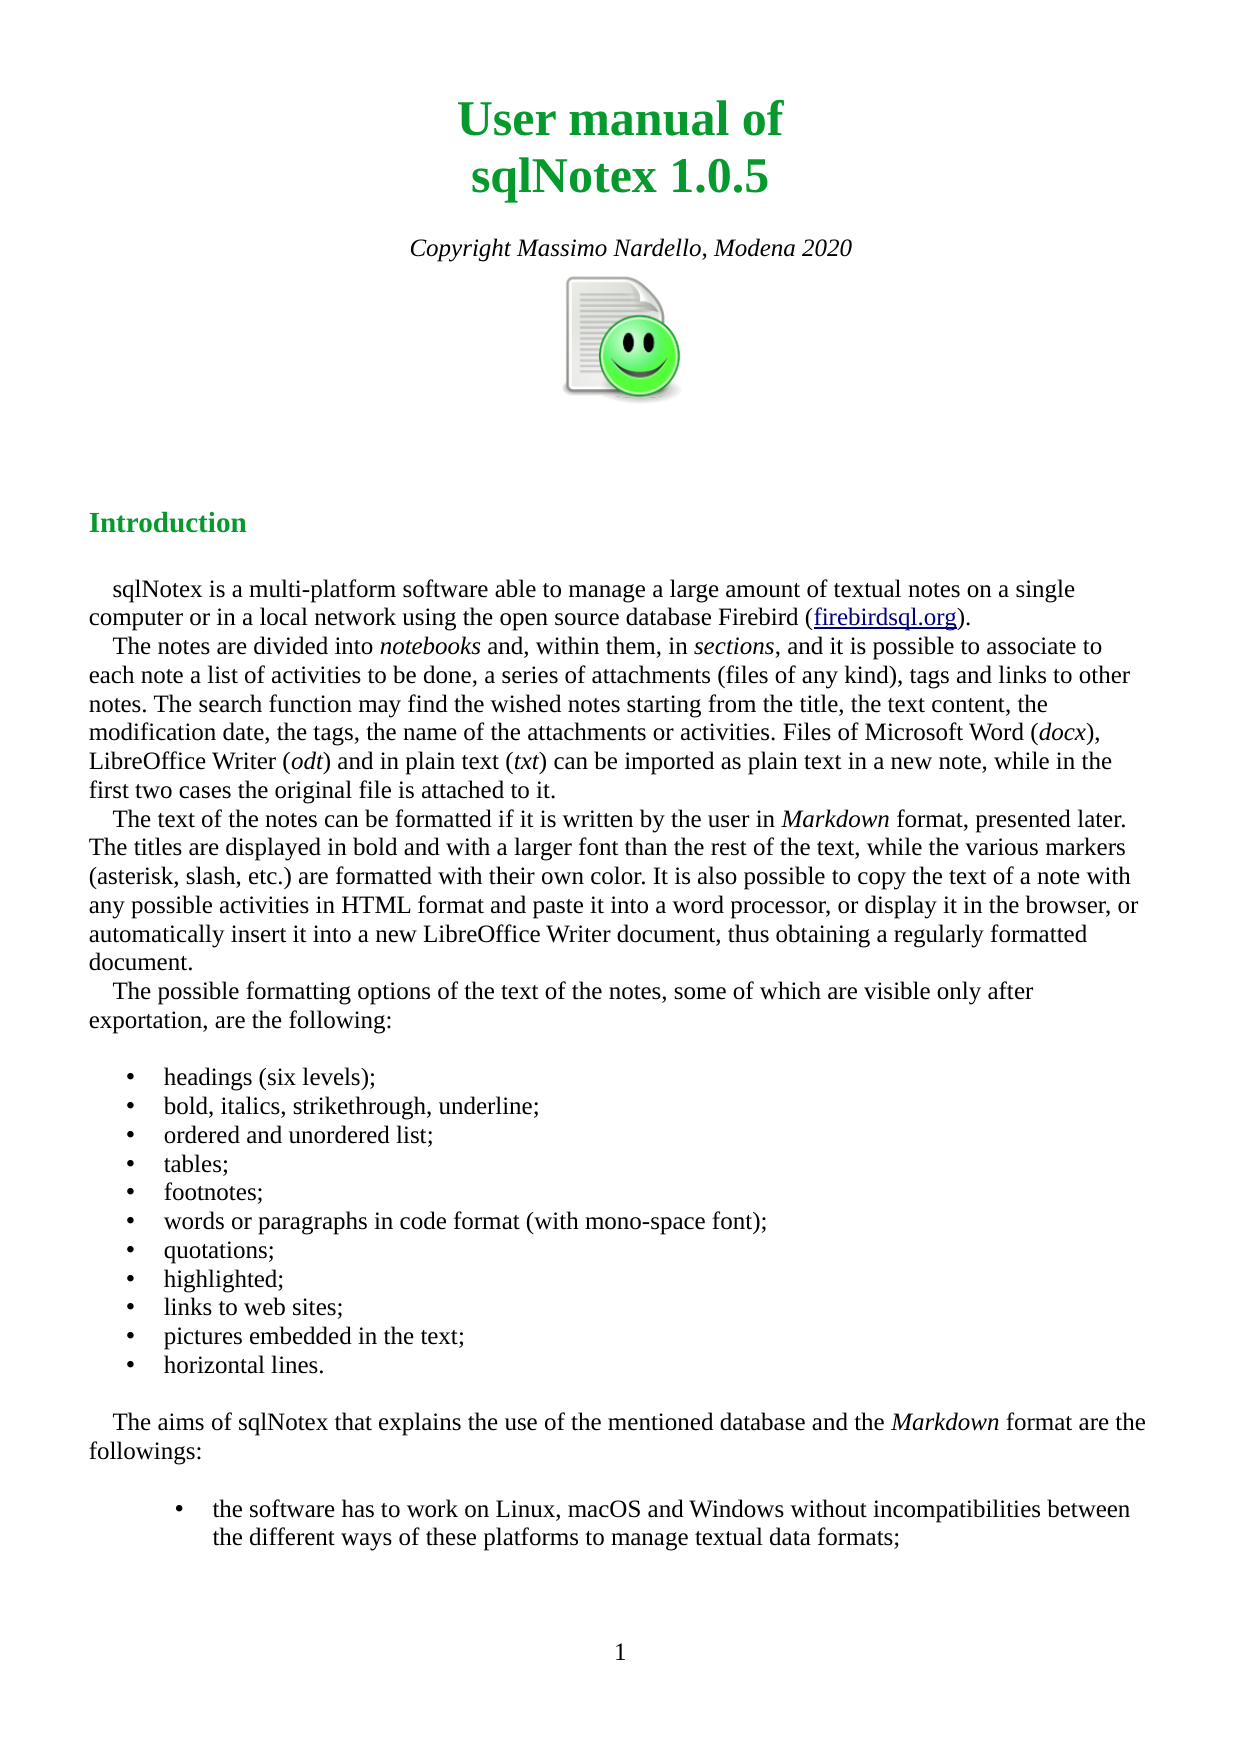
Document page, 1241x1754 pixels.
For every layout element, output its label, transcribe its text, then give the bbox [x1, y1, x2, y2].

list ordered and unordered list; [126, 1120, 1152, 1149]
list pictures embedded in the text; [126, 1321, 1152, 1350]
list links to web sites; [126, 1292, 1152, 1321]
list tables; [126, 1149, 1152, 1177]
list headings (six levels); [126, 1062, 1152, 1091]
list bold, italics, strikethrough, underline; [126, 1091, 1152, 1120]
text The text of the notes can be formatted if it is written by the user in Markdown format, presented later. The titles are displayed in bold and with a larger font than the rest of the text, while the various markers (asterisk, slash, etc.) are formatted with their own color. It is also possible to copy the text of a note with any possible activities in HTML format and paste it into a word processor, or display it in the browser, or automatically insert it into a new LibreOffice Writer document, thus obtaining a regularly formatted document. [88, 804, 1152, 976]
title User manual of sqlNotex 1.0.5 [88, 88, 1152, 203]
text The aims of sqlNotex that explains the use of the mentioned database and the Markdown format are the followings: [88, 1407, 1152, 1465]
list horizontal lines. [126, 1350, 1152, 1379]
text The possible formatting options of the text of the notes, some of which are visible only after exportation, are the following: [88, 976, 1152, 1034]
list quotations; [126, 1235, 1152, 1264]
text The notes are divided into notebooks and, within them, in sections, and it is possible to associate to each note a list of activities to be done, a series of attachments (files of any kind), tags and links to other notes. The search function may find the wished notes starting from the title, the text content, the modification date, the tags, the name of the attachments or activities. Files of Microsoft Word (docx), LibreOffice Writer (odt) and in plain text (txt) can be imported as plain text in a new note, while in the first two cases the original file is attached to it. [88, 631, 1152, 804]
list footnotes; [126, 1177, 1152, 1206]
text sqlNotex is a multi-platform software able to manage a large amount of textual notes on a single computer or in a local network using the open source database Firebird (firebirdsql.org). [88, 574, 1152, 631]
list the software has to work on Linux, macOS and Windows without incompatibilities between the different ways of these platforms to manage textual data formats; [175, 1494, 1152, 1551]
list highlighted; [126, 1264, 1152, 1292]
list words or paragraphs in code format (with mono-space font); [126, 1206, 1152, 1235]
subtitle Introduction [88, 505, 1152, 538]
picture [553, 270, 687, 405]
text Copyright Massimo Nardello, Modena 2020 [88, 233, 1152, 262]
